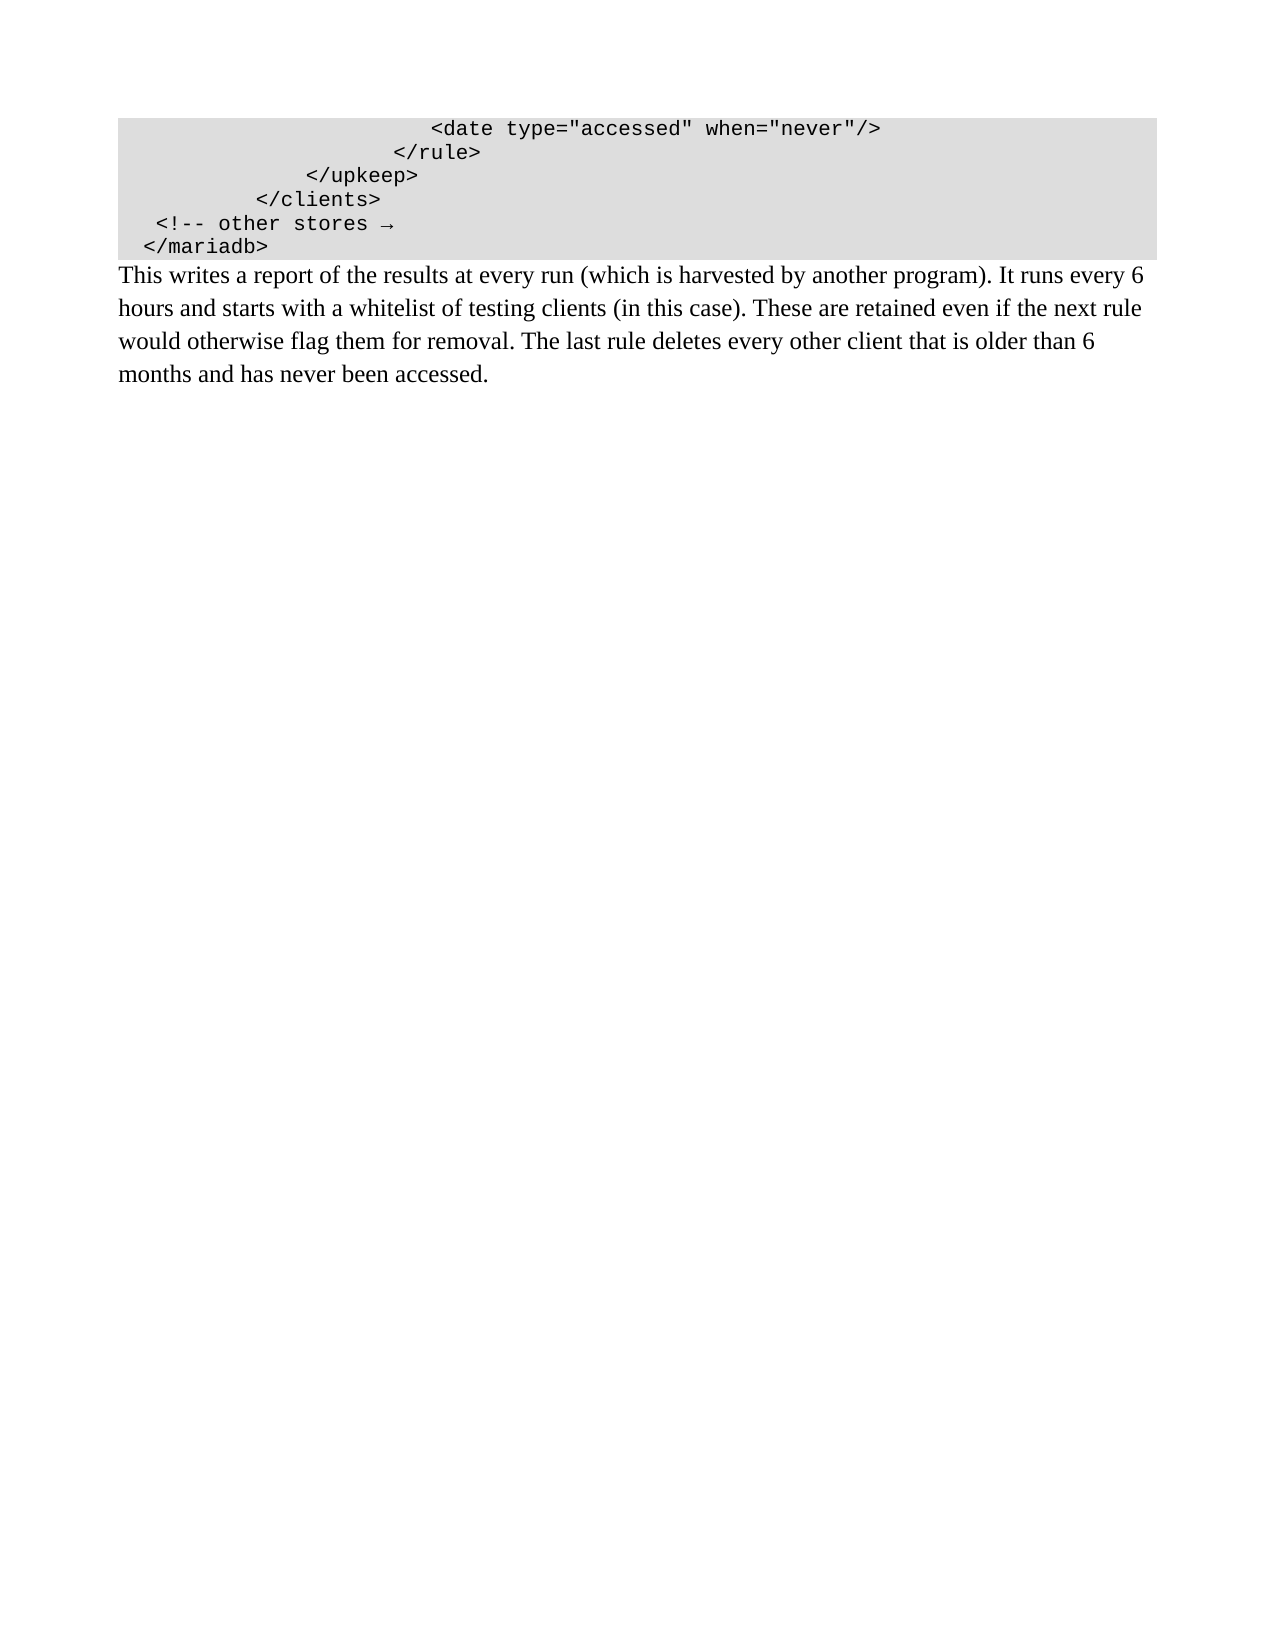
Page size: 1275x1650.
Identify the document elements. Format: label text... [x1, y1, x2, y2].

text This writes a report of the results at every run (which is harvested by another program). It runs every 6 hours and starts with a whitelist of testing clients (in this case). These are retained even if the next rule would otherwise flag them for removal. The last rule deletes every other client that is older than 6 months and has never been accessed. [118, 260, 1157, 388]
text <date type="accessed" when="never"/> [118, 118, 1157, 142]
text </mariadb> [118, 236, 1157, 260]
text <!-- other stores → [118, 213, 1157, 236]
text </upkeep> [118, 165, 1157, 189]
text </rule> [118, 142, 1157, 165]
text </clients> [118, 189, 1157, 213]
